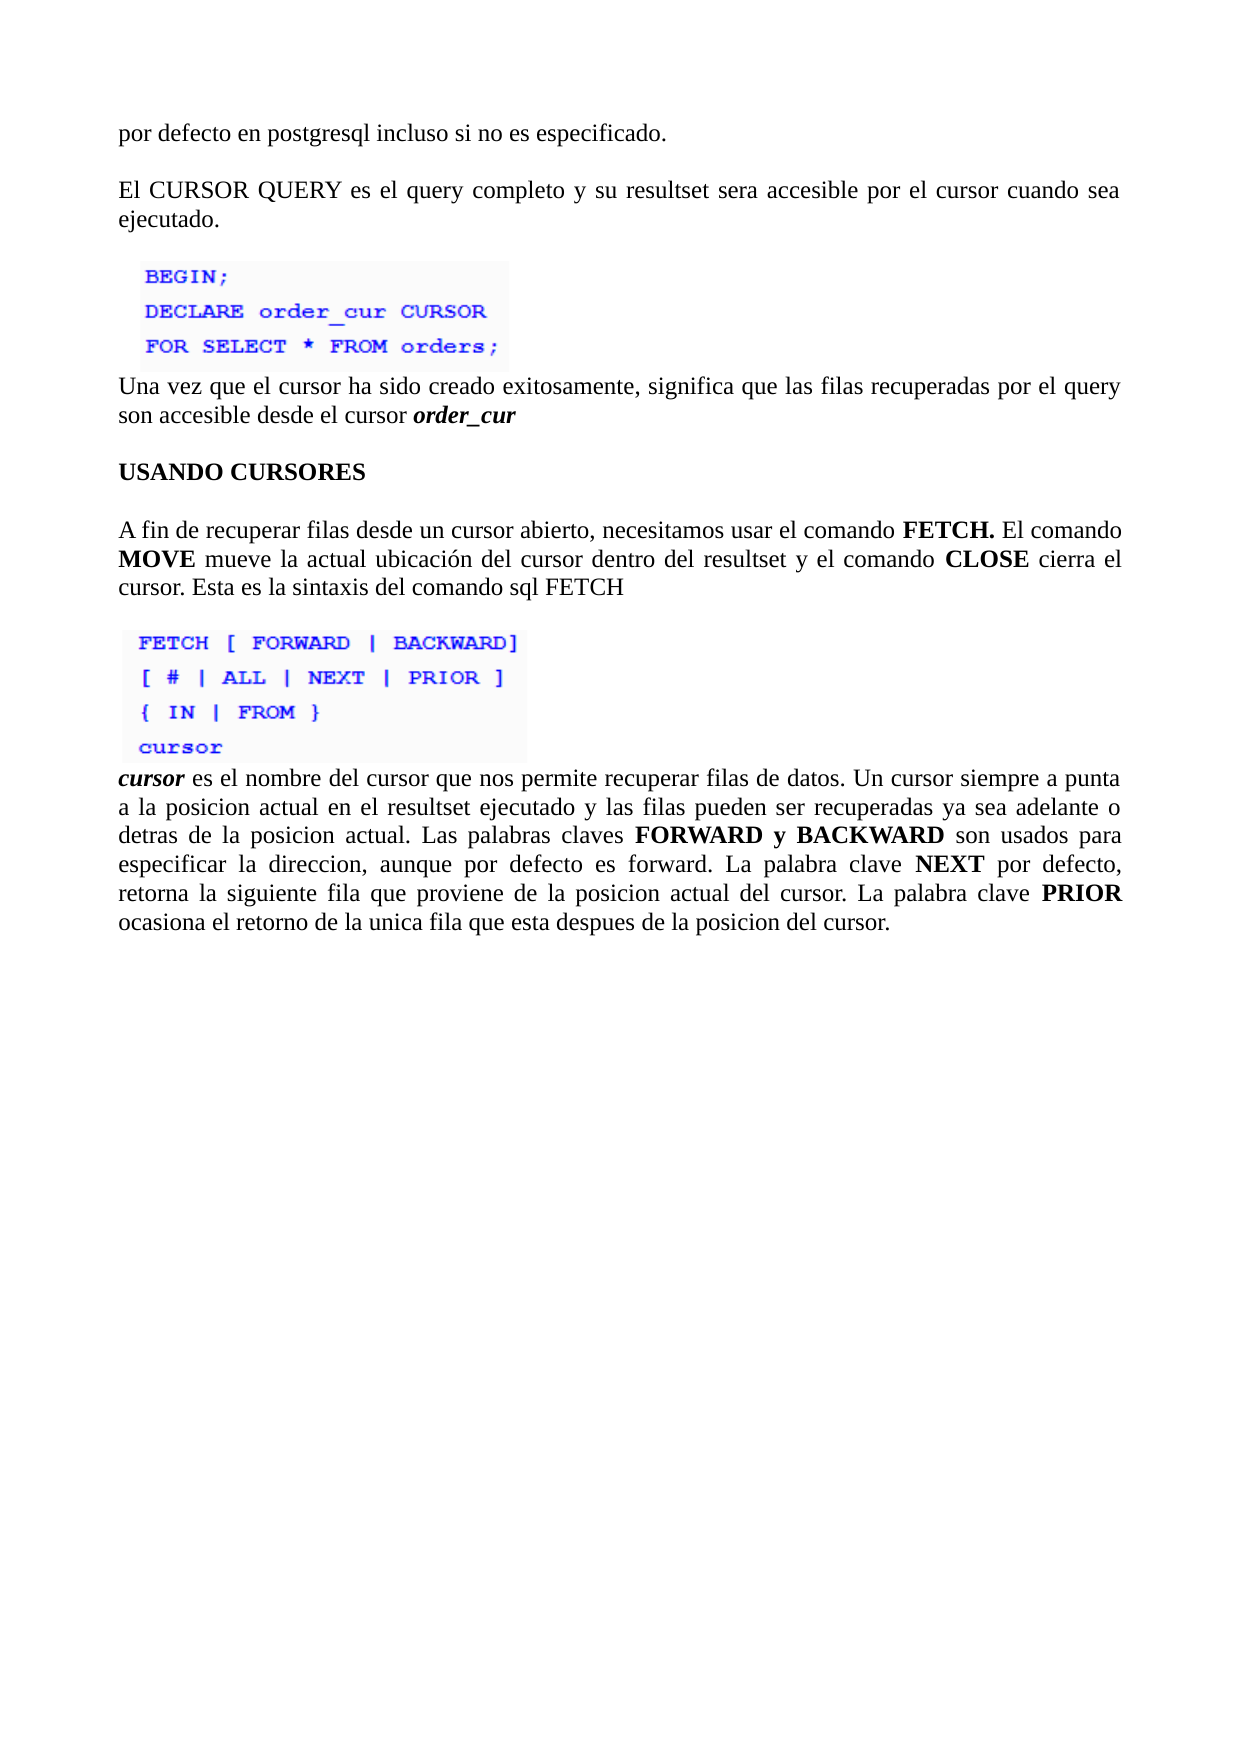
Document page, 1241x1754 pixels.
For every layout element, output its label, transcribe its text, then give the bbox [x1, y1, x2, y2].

picture [122, 630, 528, 763]
text Una vez que el cursor ha sido creado exitosamente, significa que las filas recuperadas por el query son accesible desde el cursor order_cur [118, 262, 1122, 429]
text USANDO CURSORES [118, 457, 1122, 486]
picture [140, 261, 510, 372]
text El CURSOR QUERY es el query completo y su resultset sera accesible por el cursor cuando sea ejecutado. [118, 176, 1122, 233]
text por defecto en postgresql incluso si no es especificado. [118, 118, 1122, 147]
text cursor es el nombre del cursor que nos permite recuperar filas de datos. Un cursor siempre a punta a la posicion actual en el resultset ejecutado y las filas pueden ser recuperadas ya sea adelante o detras de la posicion actual. Las palabras claves FORWARD y BACKWARD son usados para especificar la direccion, aunque por defecto es forward. La palabra clave NEXT por defecto, retorna la siguiente fila que proviene de la posicion actual del cursor. La palabra clave PRIOR ocasiona el retorno de la unica fila que esta despues de la posicion del cursor. [118, 630, 1122, 935]
text A fin de recuperar filas desde un cursor abierto, necesitamos usar el comando FETCH. El comando MOVE mueve la actual ubicación del cursor dentro del resultset y el comando CLOSE cierra el cursor. Esta es la sintaxis del comando sql FETCH [118, 515, 1122, 601]
